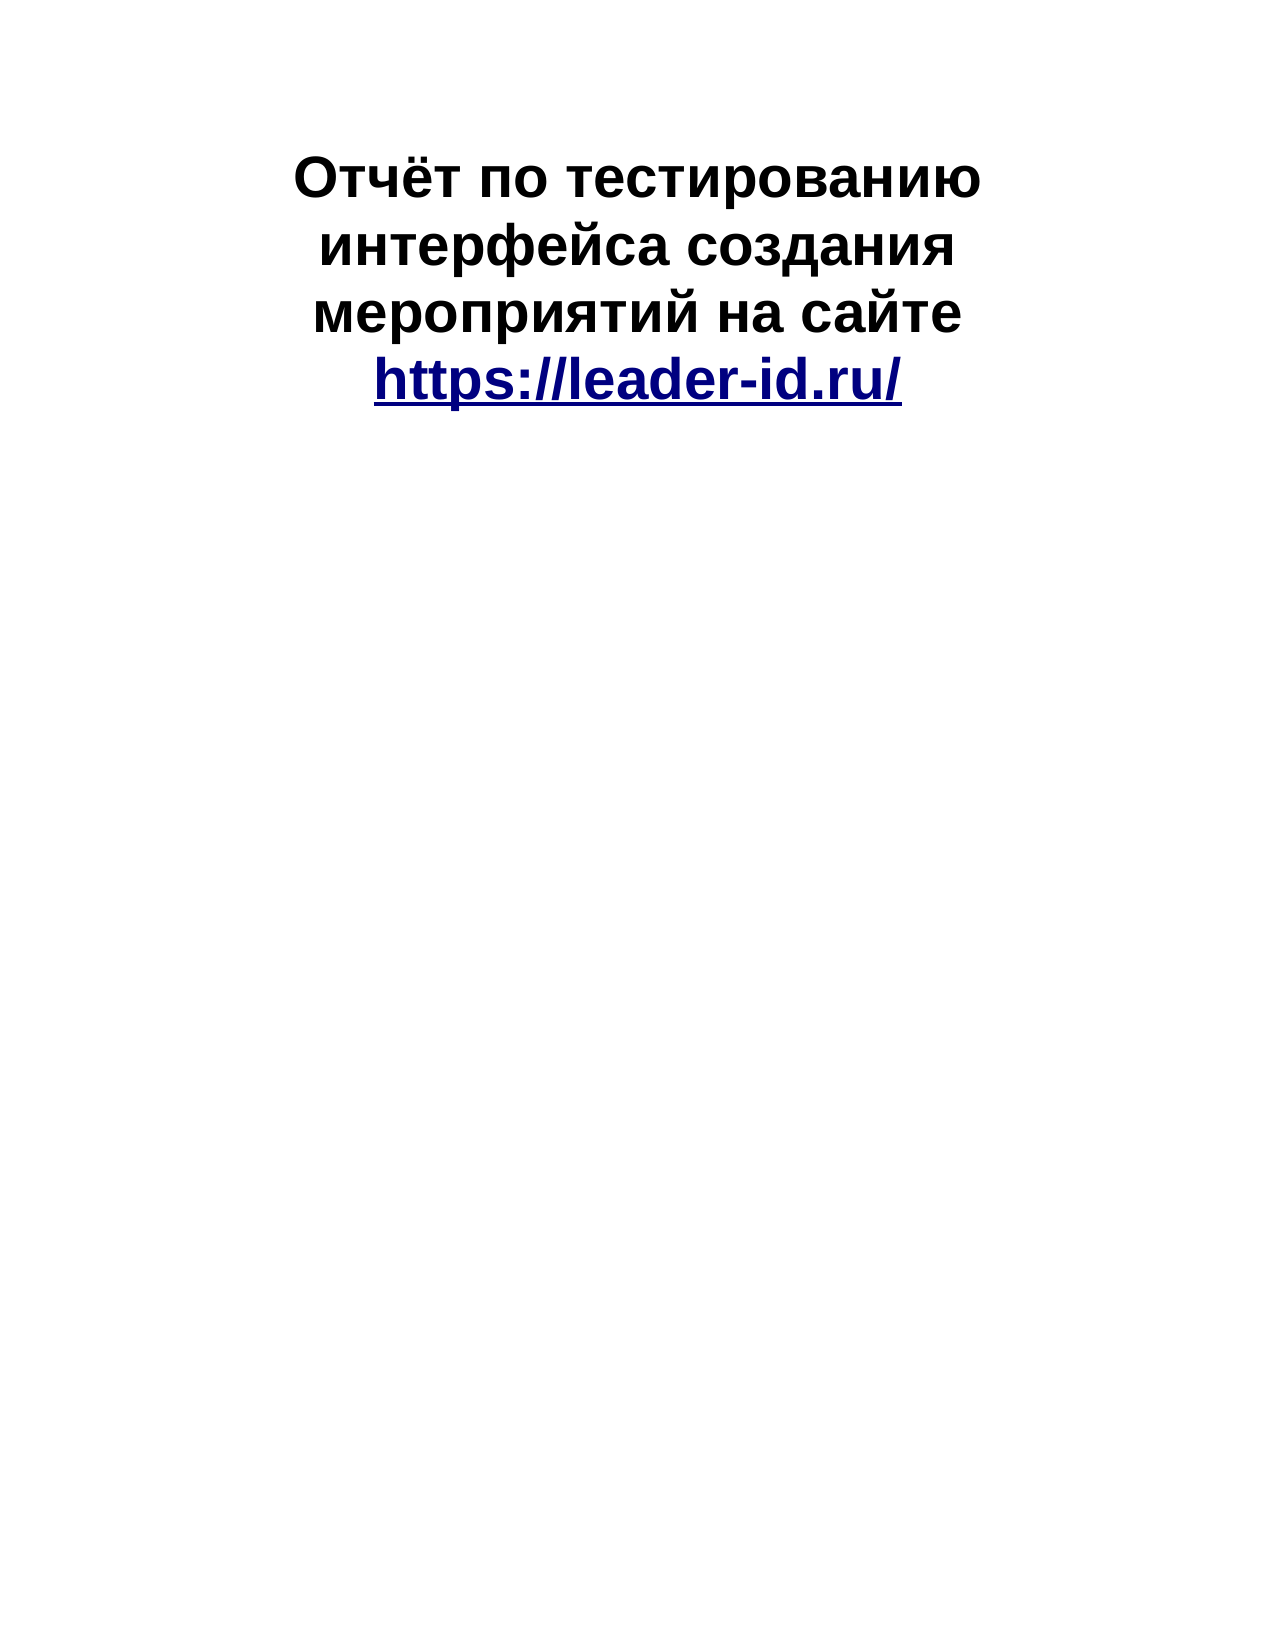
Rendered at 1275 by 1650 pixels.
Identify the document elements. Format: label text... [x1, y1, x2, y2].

title Отчёт по тестированию интерфейса создания мероприятий на сайте https://leader-id.ru/ [118, 143, 1157, 411]
